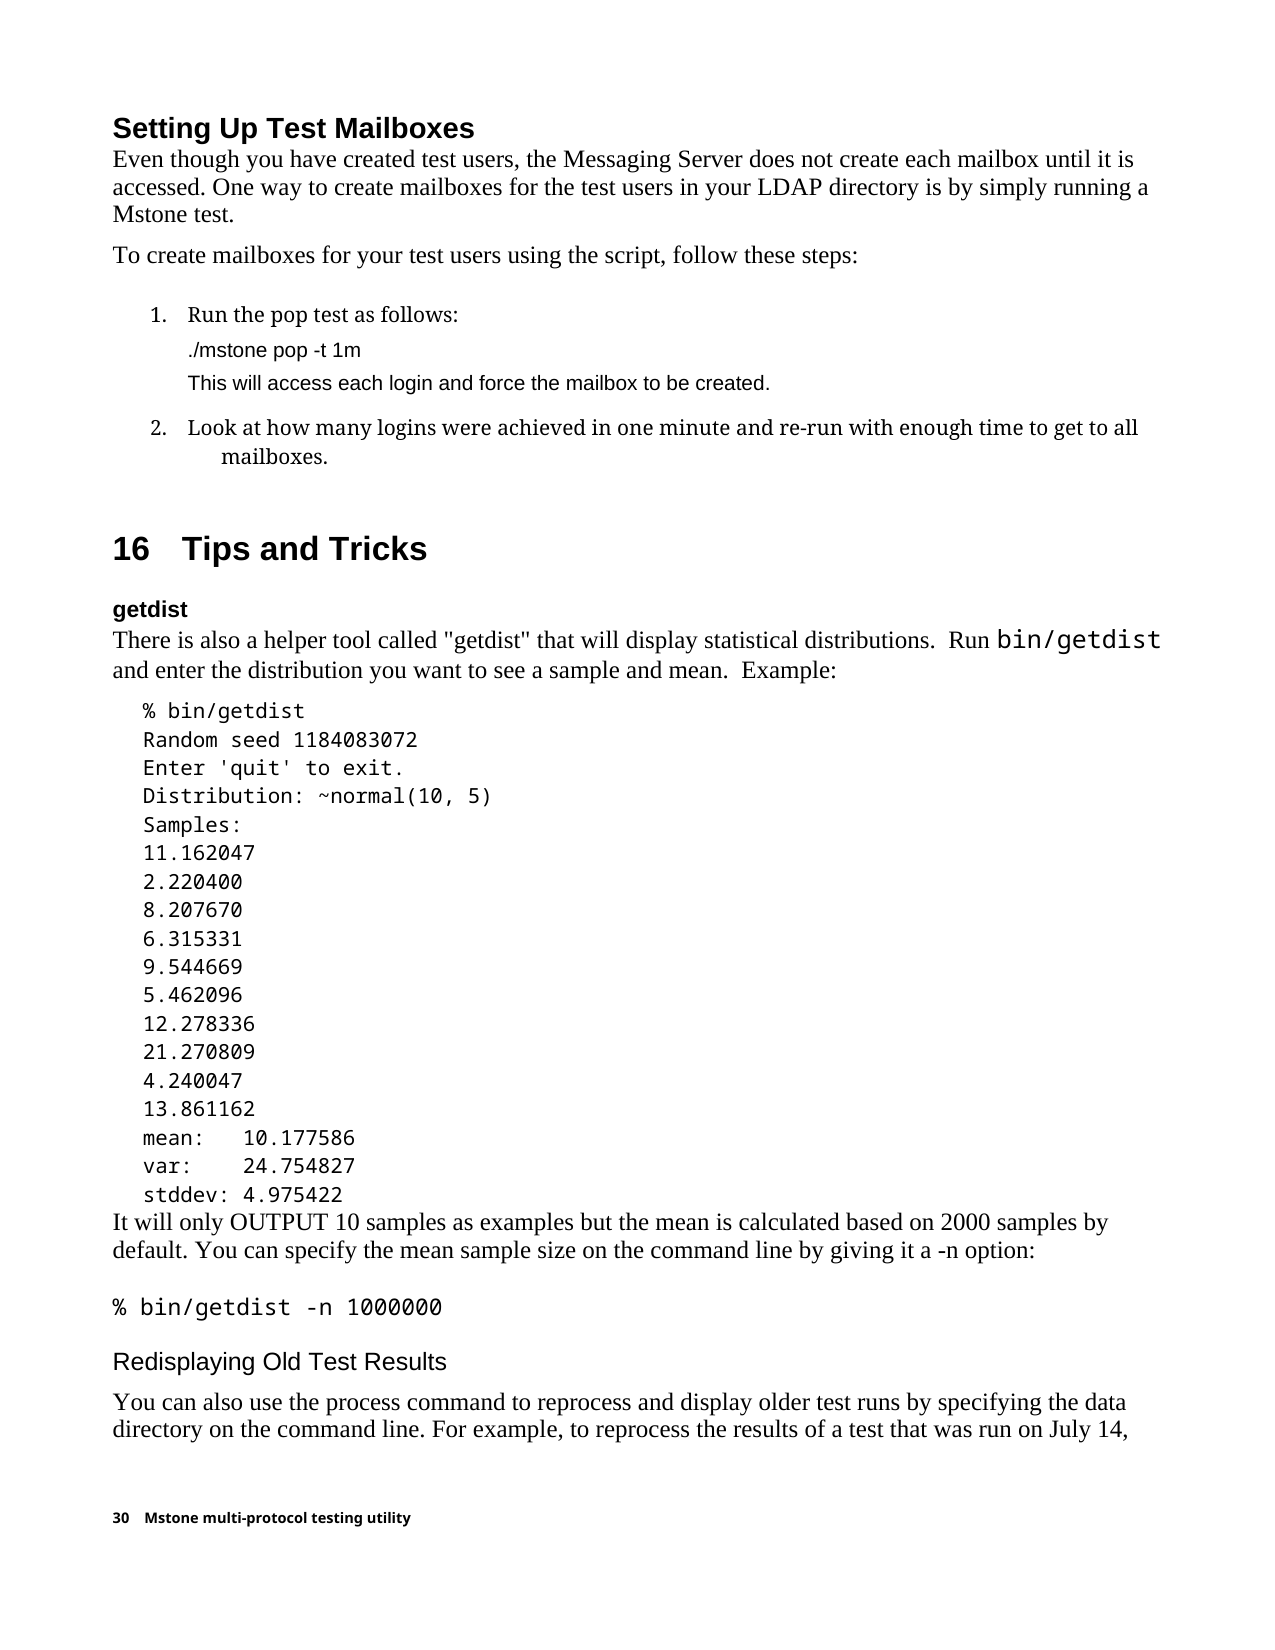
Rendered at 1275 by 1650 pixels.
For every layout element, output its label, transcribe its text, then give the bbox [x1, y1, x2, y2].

text 2.220400 [143, 867, 1162, 895]
text var: 24.754827 [143, 1151, 1162, 1180]
text Distribution: ~normal(10, 5) [143, 782, 1162, 810]
text % bin/getdist [143, 696, 1162, 725]
text 9.544669 [143, 952, 1162, 981]
text There is also a helper tool called "getdist" that will display statistical distributions. Run bin/getdist and enter the distribution you want to see a sample and mean. Example: [112, 622, 1162, 684]
text It will only OUTPUT 10 samples as examples but the mean is calculated based on 2000 samples by default. You can specify the mean sample size on the command line by giving it a -n option: [112, 1208, 1162, 1263]
text stddev: 4.975422 [143, 1180, 1162, 1208]
subtitle Setting Up Test Mailboxes [112, 112, 1162, 145]
list ./mstone pop -t 1m [187, 336, 1162, 361]
text 11.162047 [143, 838, 1162, 867]
text getdist [112, 595, 1162, 622]
list Run the pop test as follows: [150, 300, 1162, 328]
text To create mailboxes for your test users using the script, follow these steps: [112, 241, 1162, 268]
text 12.278336 [143, 1009, 1162, 1037]
text 5.462096 [143, 981, 1162, 1009]
text Random seed 1184083072 [143, 725, 1162, 753]
text Samples: [143, 810, 1162, 838]
text 8.207670 [143, 895, 1162, 924]
text Even though you have created test users, the Messaging Server does not create each mailbox until it is accessed. One way to create mailboxes for the test users in your LDAP directory is by simply running a Mstone test. [112, 145, 1162, 228]
text 21.270809 [143, 1037, 1162, 1066]
text 6.315331 [143, 924, 1162, 952]
list Look at how many logins were achieved in one minute and re-run with enough time to get to all mailboxes. [150, 413, 1162, 470]
text mean: 10.177586 [143, 1123, 1162, 1151]
list This will access each login and force the mailbox to be created. [187, 370, 1162, 395]
subtitle Tips and Tricks [112, 530, 1162, 568]
text 13.861162 [143, 1094, 1162, 1123]
text % bin/getdist -n 1000000 [112, 1291, 1162, 1322]
subtitle Redisplaying Old Test Results [112, 1347, 1162, 1375]
text You can also use the process command to reprocess and display older test runs by specifying the data directory on the command line. For example, to reprocess the results of a test that was run on July 14, [112, 1388, 1162, 1443]
text 4.240047 [143, 1066, 1162, 1094]
text Enter 'quit' to exit. [143, 753, 1162, 782]
